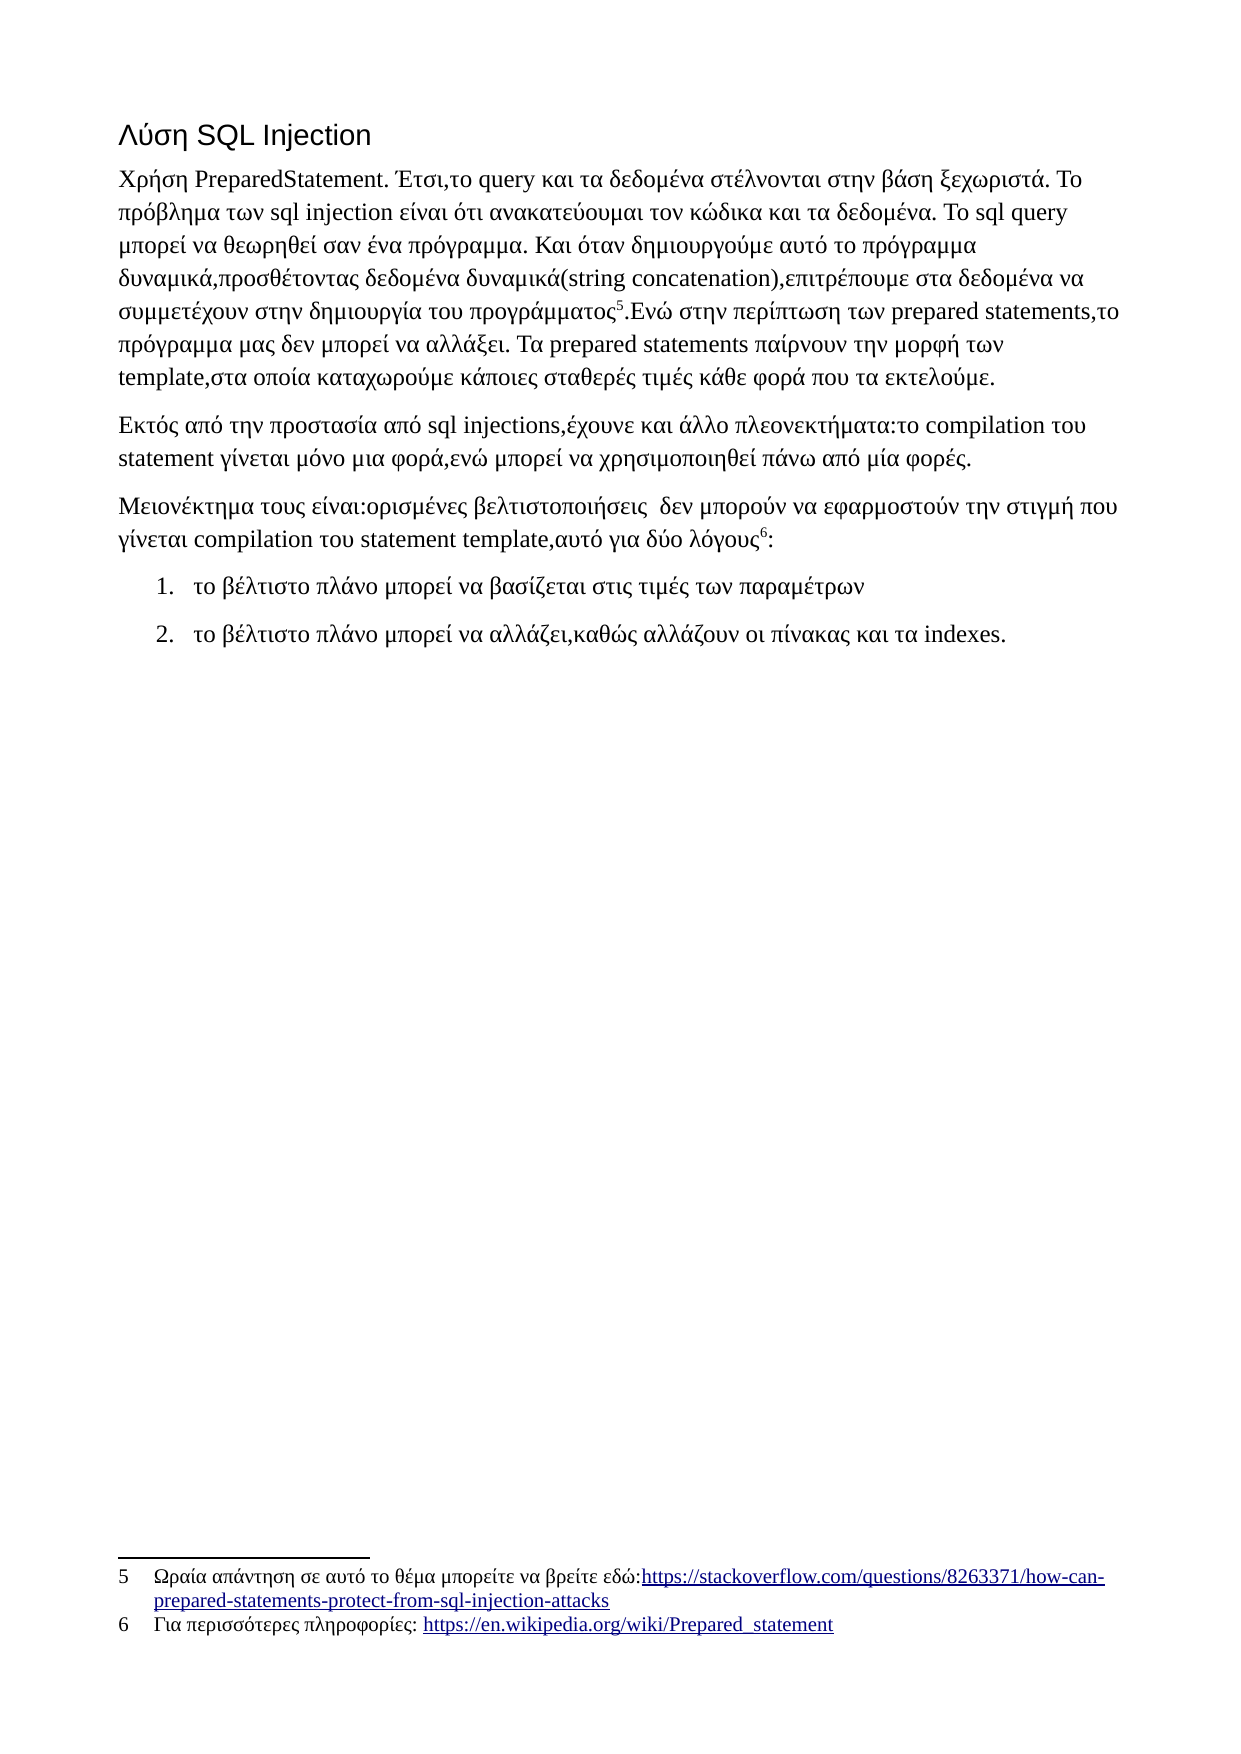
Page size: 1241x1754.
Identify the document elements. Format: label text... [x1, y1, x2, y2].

text Εκτός από την προστασία από sql injections,έχουνε και άλλο πλεονεκτήματα:το compilation του statement γίνεται μόνο μια φορά,ενώ μπορεί να χρησιμοποιηθεί πάνω από μία φορές. [118, 410, 1122, 472]
list το βέλτιστο πλάνο μπορεί να αλλάζει,καθώς αλλάζουν οι πίνακας και τα indexes. [156, 619, 1122, 648]
text Μειονέκτημα τους είναι:ορισμένες βελτιστοποιήσεις δεν μπορούν να εφαρμοστούν την στιγμή που γίνεται compilation του statement template,αυτό για δύο λόγους: [118, 491, 1122, 552]
text Χρήση PreparedStatement. Έτσι,το query και τα δεδομένα στέλνονται στην βάση ξεχωριστά. Το πρόβλημα των sql injection είναι ότι ανακατεύουμαι τον κώδικα και τα δεδομένα. Το sql query μπορεί να θεωρηθεί σαν ένα πρόγραμμα. Και όταν δημιουργούμε αυτό το πρόγραμμα δυναμικά,προσθέτοντας δεδομένα δυναμικά(string concatenation),επιτρέπουμε στα δεδομένα να συμμετέχουν στην δημιουργία του προγράμματος.Ενώ στην περίπτωση των prepared statements,το πρόγραμμα μας δεν μπορεί να αλλάξει. Τα prepared statements παίρνουν την μορφή των template,στα οποία καταχωρούμε κάποιες σταθερές τιμές κάθε φορά που τα εκτελούμε. [118, 164, 1122, 391]
text Ωραία απάντηση σε αυτό το θέμα μπορείτε να βρείτε εδώ:https://stackoverflow.com/questions/8263371/how-can-prepared-statements-protect-from-sql-injection-attacks [118, 1564, 1122, 1612]
text Για περισσότερες πληροφορίες: https://en.wikipedia.org/wiki/Prepared_statement [118, 1612, 1122, 1636]
list το βέλτιστο πλάνο μπορεί να βασίζεται στις τιμές των παραμέτρων [156, 571, 1122, 600]
subtitle Λύση SQL Injection [118, 118, 1122, 152]
